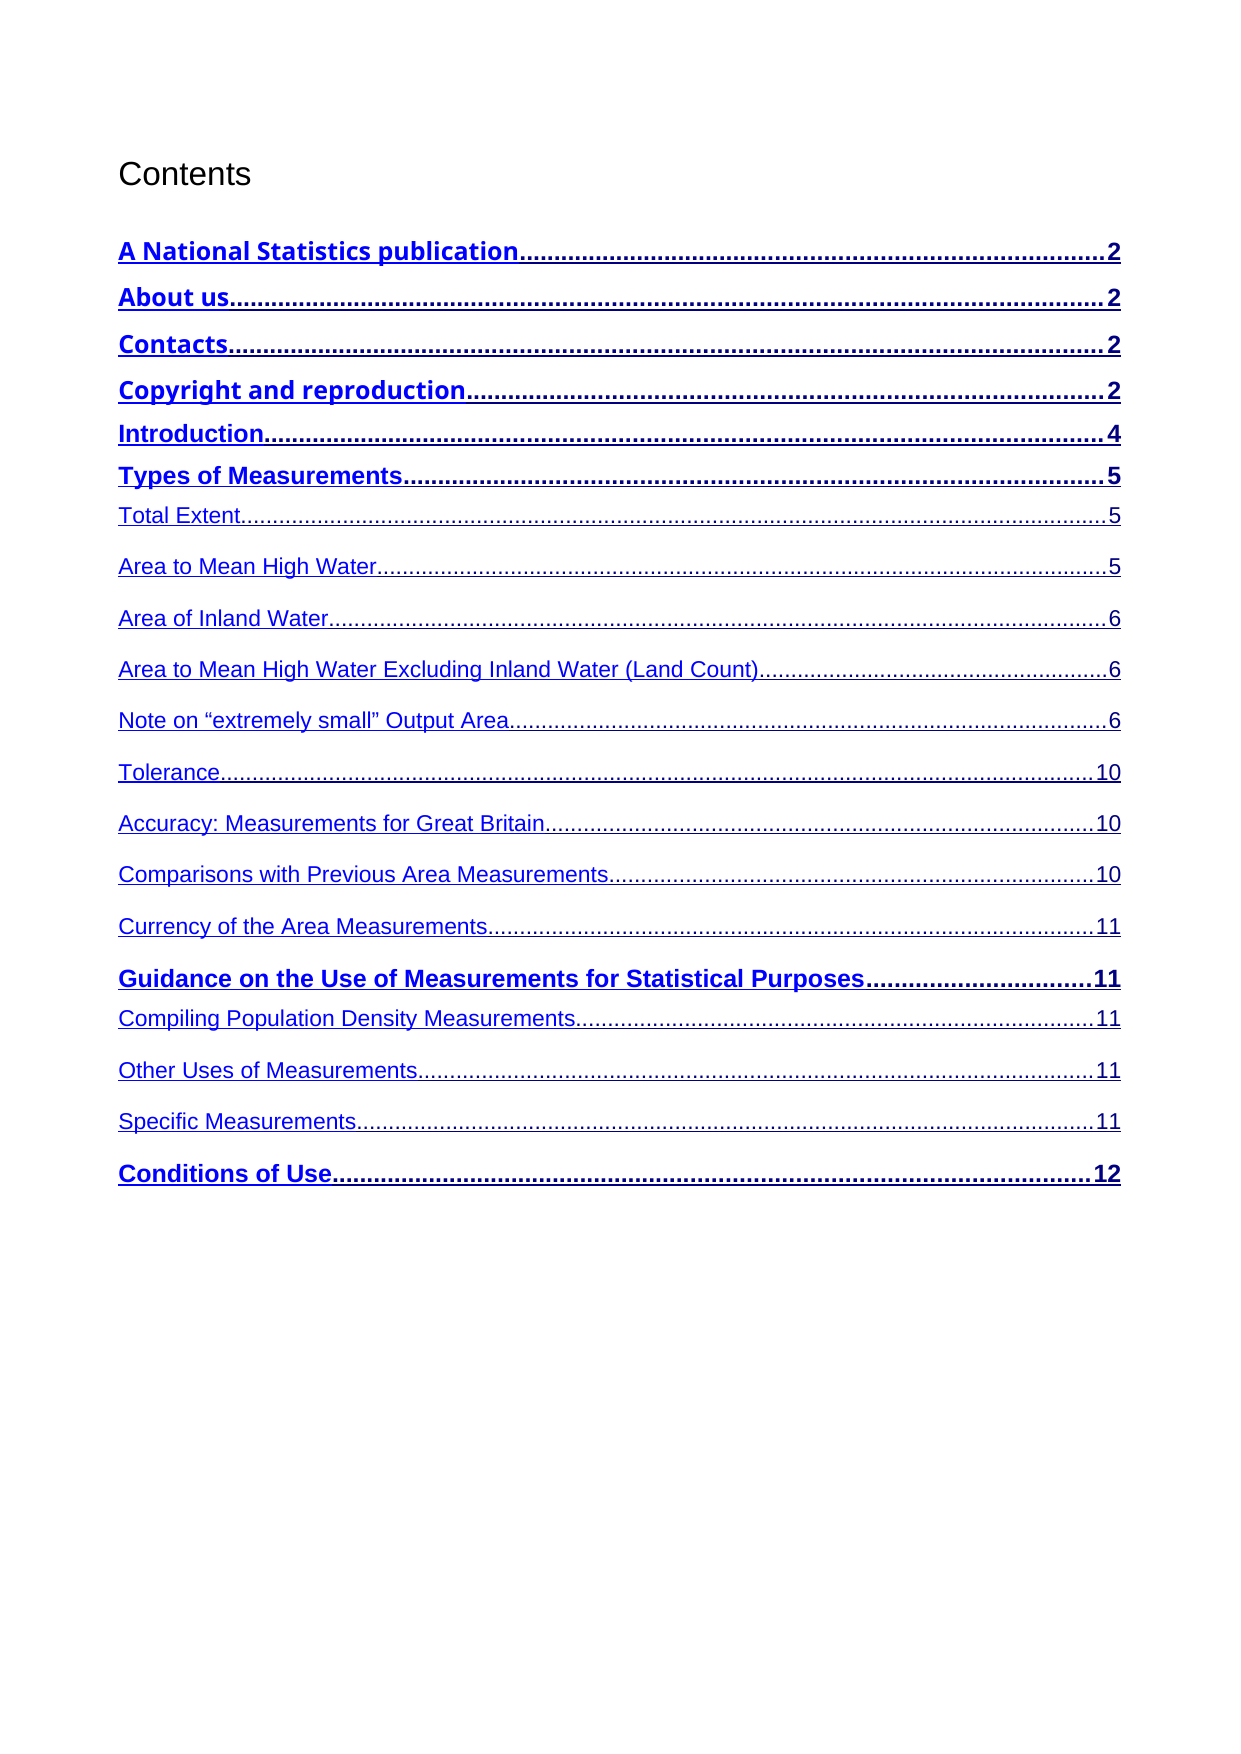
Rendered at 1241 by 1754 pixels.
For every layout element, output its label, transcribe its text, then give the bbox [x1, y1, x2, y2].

text Compiling Population Density Measurements 11 [118, 1005, 1122, 1032]
subtitle Contents [118, 153, 1122, 192]
text Other Uses of Measurements 11 [118, 1057, 1122, 1083]
text Conditions of Use 12 [118, 1159, 1122, 1188]
text Area of Inland Water 6 [118, 605, 1122, 631]
text Area to Mean High Water 5 [118, 553, 1122, 580]
text A National Statistics publication 2 [118, 233, 1122, 267]
text Contacts 2 [118, 326, 1122, 360]
text Comparisons with Previous Area Measurements 10 [118, 861, 1122, 888]
text Guidance on the Use of Measurements for Statistical Purposes 11 [118, 964, 1122, 993]
text Introduction 4 [118, 419, 1122, 448]
text Copyright and reproduction 2 [118, 373, 1122, 407]
text About us 2 [118, 280, 1122, 314]
text Accuracy: Measurements for Great Britain 10 [118, 810, 1122, 836]
text Tolerance 10 [118, 759, 1122, 785]
text Types of Measurements 5 [118, 461, 1122, 489]
text Currency of the Area Measurements 11 [118, 913, 1122, 939]
text Note on “extremely small” Output Area 6 [118, 707, 1122, 734]
text Area to Mean High Water Excluding Inland Water (Land Count) 6 [118, 656, 1122, 682]
text Specific Measurements 11 [118, 1108, 1122, 1134]
text Total Extent 5 [118, 502, 1122, 528]
